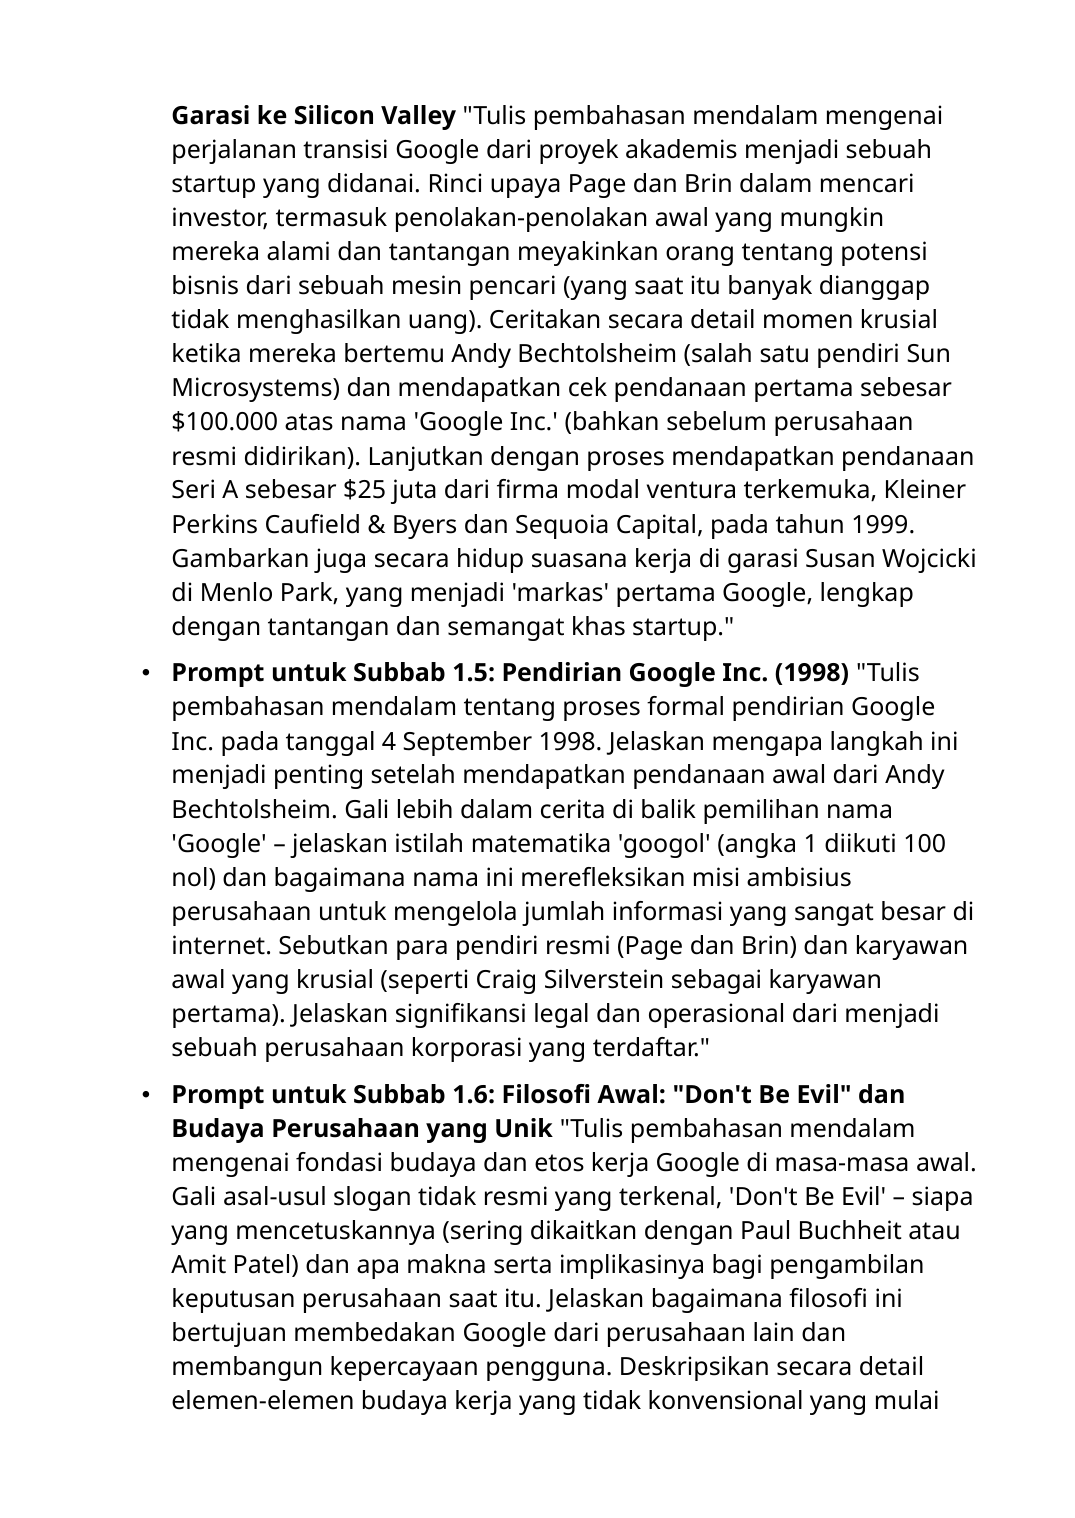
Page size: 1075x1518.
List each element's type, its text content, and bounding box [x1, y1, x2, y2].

list Prompt untuk Subbab 1.6: Filosofi Awal: "Don't Be Evil" dan Budaya Perusahaan yang Unik "Tulis pembahasan mendalam mengenai fondasi budaya dan etos kerja Google di masa-masa awal. Gali asal-usul slogan tidak resmi yang terkenal, 'Don't Be Evil' – siapa yang mencetuskannya (sering dikaitkan dengan Paul Buchheit atau Amit Patel) dan apa makna serta implikasinya bagi pengambilan keputusan perusahaan saat itu. Jelaskan bagaimana filosofi ini bertujuan membedakan Google dari perusahaan lain dan membangun kepercayaan pengguna. Deskripsikan secara detail elemen-elemen budaya kerja yang tidak konvensional yang mulai [142, 1076, 977, 1417]
list Prompt untuk Subbab 1.5: Pendirian Google Inc. (1998) "Tulis pembahasan mendalam tentang proses formal pendirian Google Inc. pada tanggal 4 September 1998. Jelaskan mengapa langkah ini menjadi penting setelah mendapatkan pendanaan awal dari Andy Bechtolsheim. Gali lebih dalam cerita di balik pemilihan nama 'Google' – jelaskan istilah matematika 'googol' (angka 1 diikuti 100 nol) dan bagaimana nama ini merefleksikan misi ambisius perusahaan untuk mengelola jumlah informasi yang sangat besar di internet. Sebutkan para pendiri resmi (Page dan Brin) dan karyawan awal yang krusial (seperti Craig Silverstein sebagai karyawan pertama). Jelaskan signifikansi legal dan operasional dari menjadi sebuah perusahaan korporasi yang terdaftar." [142, 655, 977, 1064]
list Garasi ke Silicon Valley "Tulis pembahasan mendalam mengenai perjalanan transisi Google dari proyek akademis menjadi sebuah startup yang didanai. Rinci upaya Page dan Brin dalam mencari investor, termasuk penolakan-penolakan awal yang mungkin mereka alami dan tantangan meyakinkan orang tentang potensi bisnis dari sebuah mesin pencari (yang saat itu banyak dianggap tidak menghasilkan uang). Ceritakan secara detail momen krusial ketika mereka bertemu Andy Bechtolsheim (salah satu pendiri Sun Microsystems) dan mendapatkan cek pendanaan pertama sebesar $100.000 atas nama 'Google Inc.' (bahkan sebelum perusahaan resmi didirikan). Lanjutkan dengan proses mendapatkan pendanaan Seri A sebesar $25 juta dari firma modal ventura terkemuka, Kleiner Perkins Caufield & Byers dan Sequoia Capital, pada tahun 1999. Gambarkan juga secara hidup suasana kerja di garasi Susan Wojcicki di Menlo Park, yang menjadi 'markas' pertama Google, lengkap dengan tantangan dan semangat khas startup." [142, 97, 977, 642]
